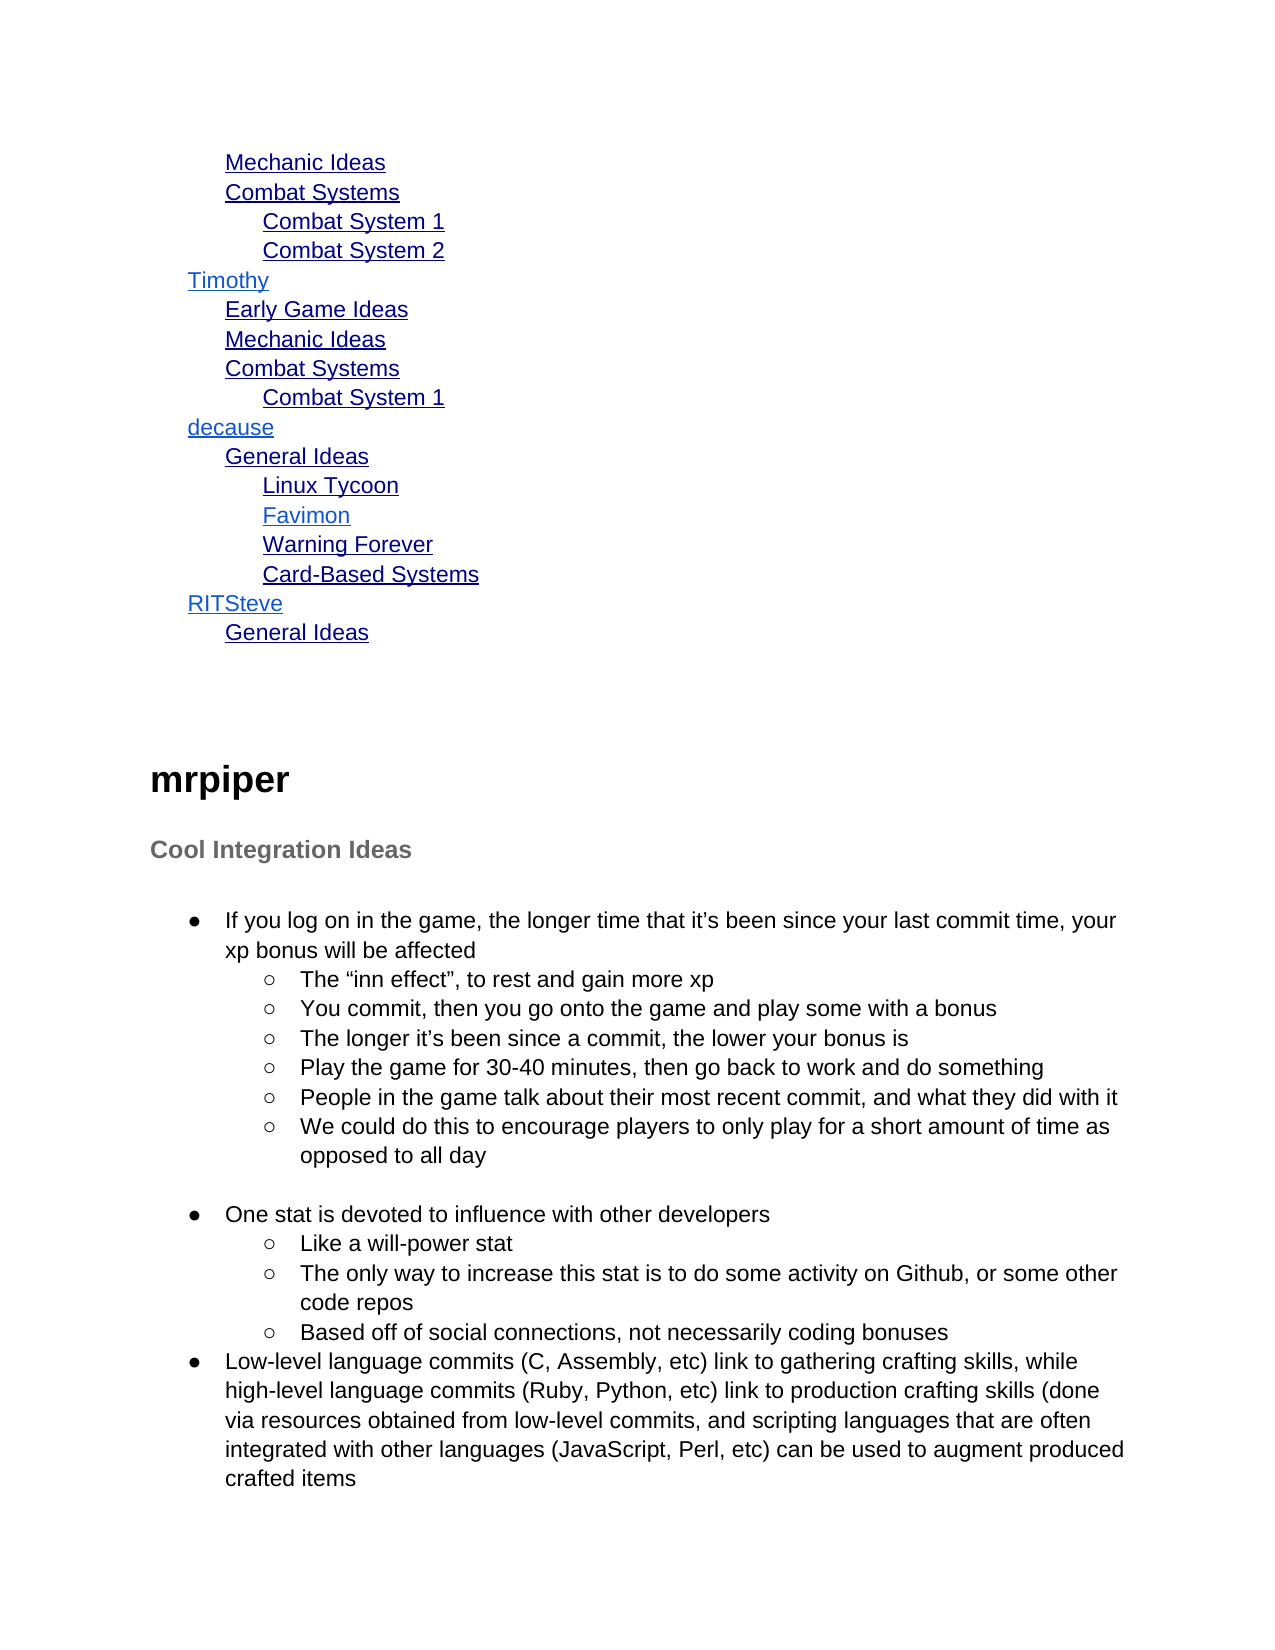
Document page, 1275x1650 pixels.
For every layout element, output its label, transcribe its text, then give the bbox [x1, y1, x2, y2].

text General Ideas [225, 444, 1125, 469]
text Mechanic Ideas [225, 150, 1125, 176]
text General Ideas [225, 620, 1125, 646]
list We could do this to encourage players to only play for a short amount of time as opposed to all day [262, 1113, 1125, 1168]
text Early Game Ideas [225, 297, 1125, 322]
text Favimon [262, 502, 1125, 528]
list You commit, then you go onto the game and play some with a bonus [262, 996, 1125, 1022]
list The only way to increase this stat is to do some activity on Github, or some other code repos [262, 1260, 1125, 1315]
list People in the game talk about their most recent commit, and what they did with it [262, 1084, 1125, 1110]
list Like a will-power stat [262, 1231, 1125, 1257]
text Combat System 1 [262, 385, 1125, 411]
text Timothy [187, 267, 1125, 293]
list Based off of social connections, not necessarily coding bonuses [262, 1319, 1125, 1345]
list The longer it’s been since a commit, the lower your bonus is [262, 1025, 1125, 1051]
subtitle mrpiper [150, 758, 1125, 800]
list Play the game for 30-40 minutes, then go back to work and do something [262, 1055, 1125, 1080]
text Card-Based Systems [262, 561, 1125, 587]
text Combat Systems [225, 179, 1125, 205]
subtitle Cool Integration Ideas [150, 835, 1125, 863]
text decause [187, 414, 1125, 440]
text Combat System 2 [262, 238, 1125, 264]
text Combat System 1 [262, 209, 1125, 234]
text Linux Tycoon [262, 473, 1125, 499]
list The “inn effect”, to rest and gain more xp [262, 967, 1125, 992]
text Combat Systems [225, 356, 1125, 381]
list One stat is devoted to influence with other developers [187, 1202, 1125, 1227]
list If you log on in the game, the longer time that it’s been since your last commit time, your xp bonus will be affected [187, 908, 1125, 963]
text RITSteve [187, 591, 1125, 616]
text Mechanic Ideas [225, 326, 1125, 352]
list Low-level language commits (C, Assembly, etc) link to gathering crafting skills, while high-level language commits (Ruby, Python, etc) link to production crafting skills (done via resources obtained from low-level commits, and scripting languages that are often integrated with other languages (JavaScript, Perl, etc) can be used to augment produced crafted items [187, 1348, 1125, 1492]
text Warning Forever [262, 532, 1125, 557]
